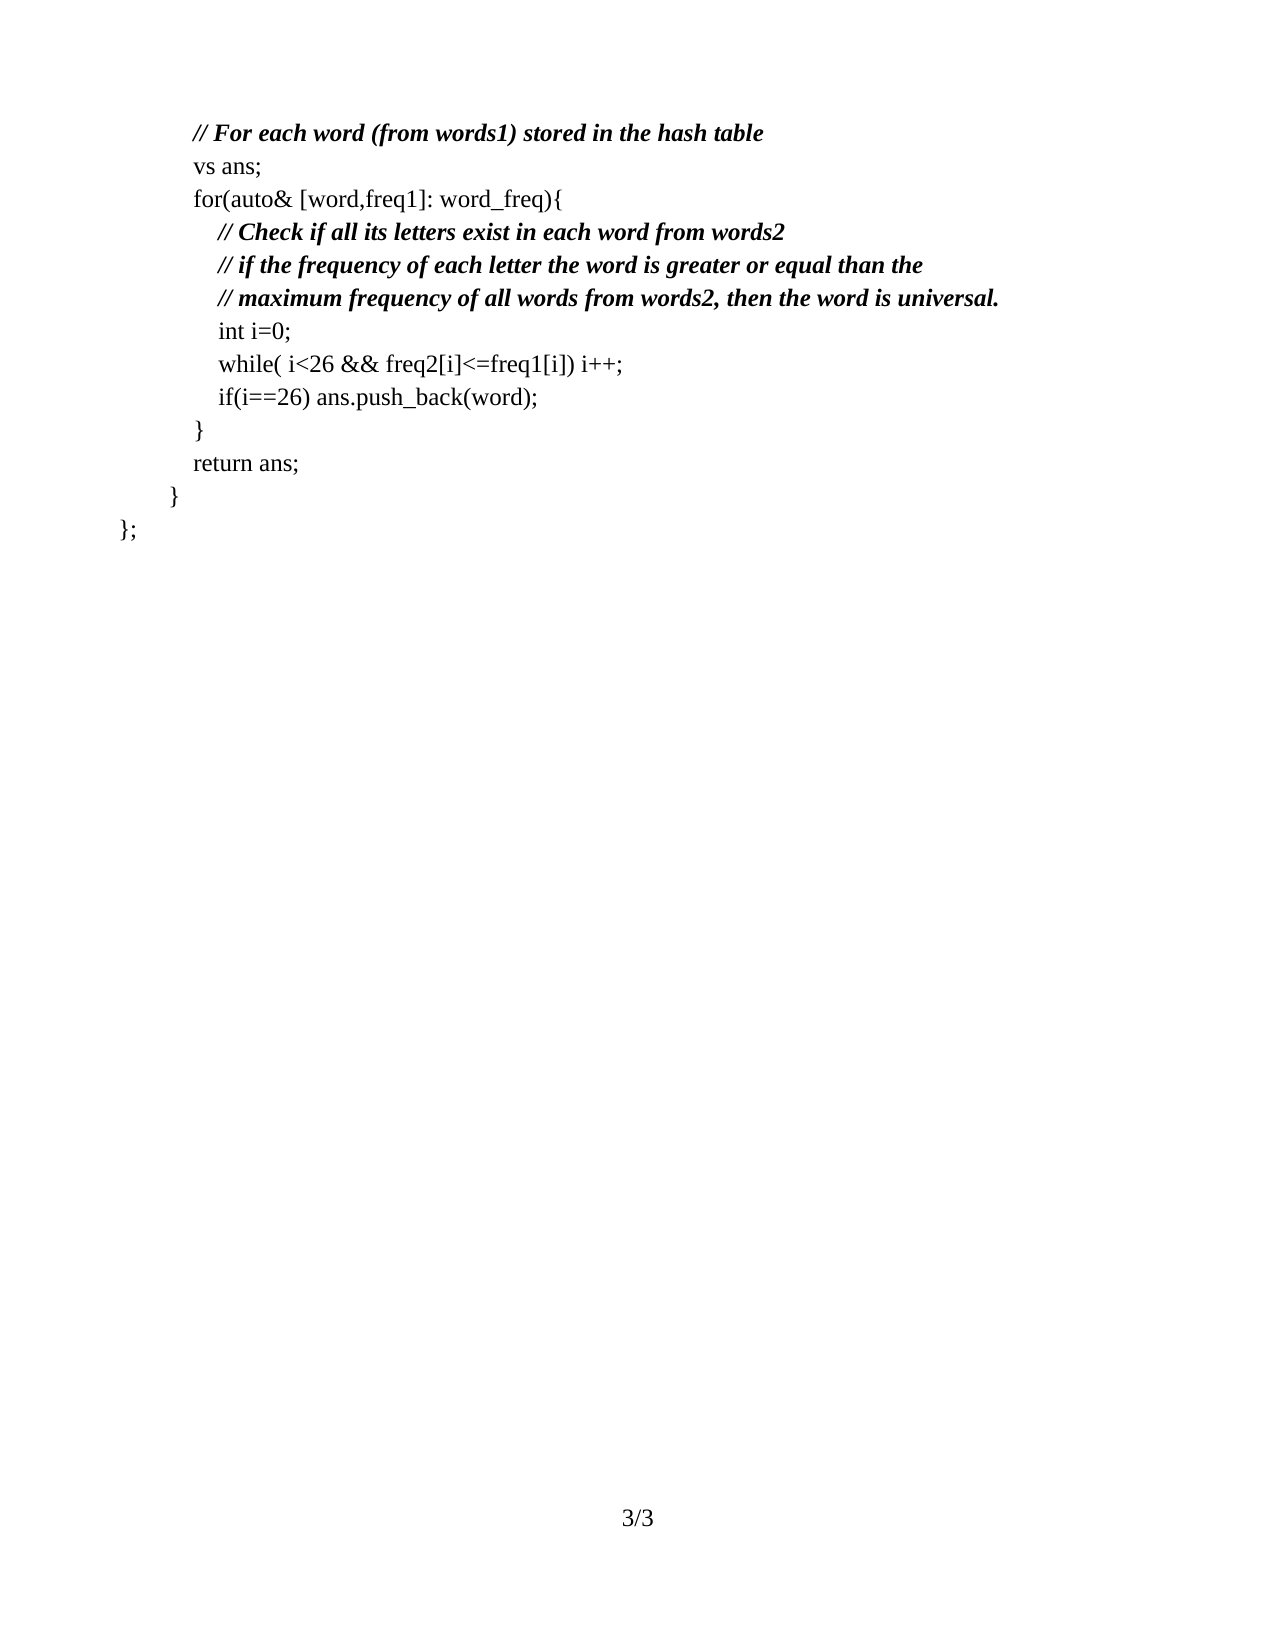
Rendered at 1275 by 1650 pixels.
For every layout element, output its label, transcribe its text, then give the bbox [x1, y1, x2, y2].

text vs ans; [118, 151, 1157, 180]
text // For each word (from words1) stored in the hash table [118, 118, 1157, 147]
text if(i==26) ans.push_back(word); [118, 382, 1157, 411]
text return ans; [118, 448, 1157, 477]
text // Check if all its letters exist in each word from words2 [118, 217, 1157, 246]
text // maximum frequency of all words from words2, then the word is universal. [118, 283, 1157, 312]
text for(auto& [word,freq1]: word_freq){ [118, 184, 1157, 213]
text } [118, 415, 1157, 444]
text } [118, 481, 1157, 510]
text }; [118, 514, 1157, 543]
text // if the frequency of each letter the word is greater or equal than the [118, 250, 1157, 279]
text while( i<26 && freq2[i]<=freq1[i]) i++; [118, 349, 1157, 378]
text int i=0; [118, 316, 1157, 345]
